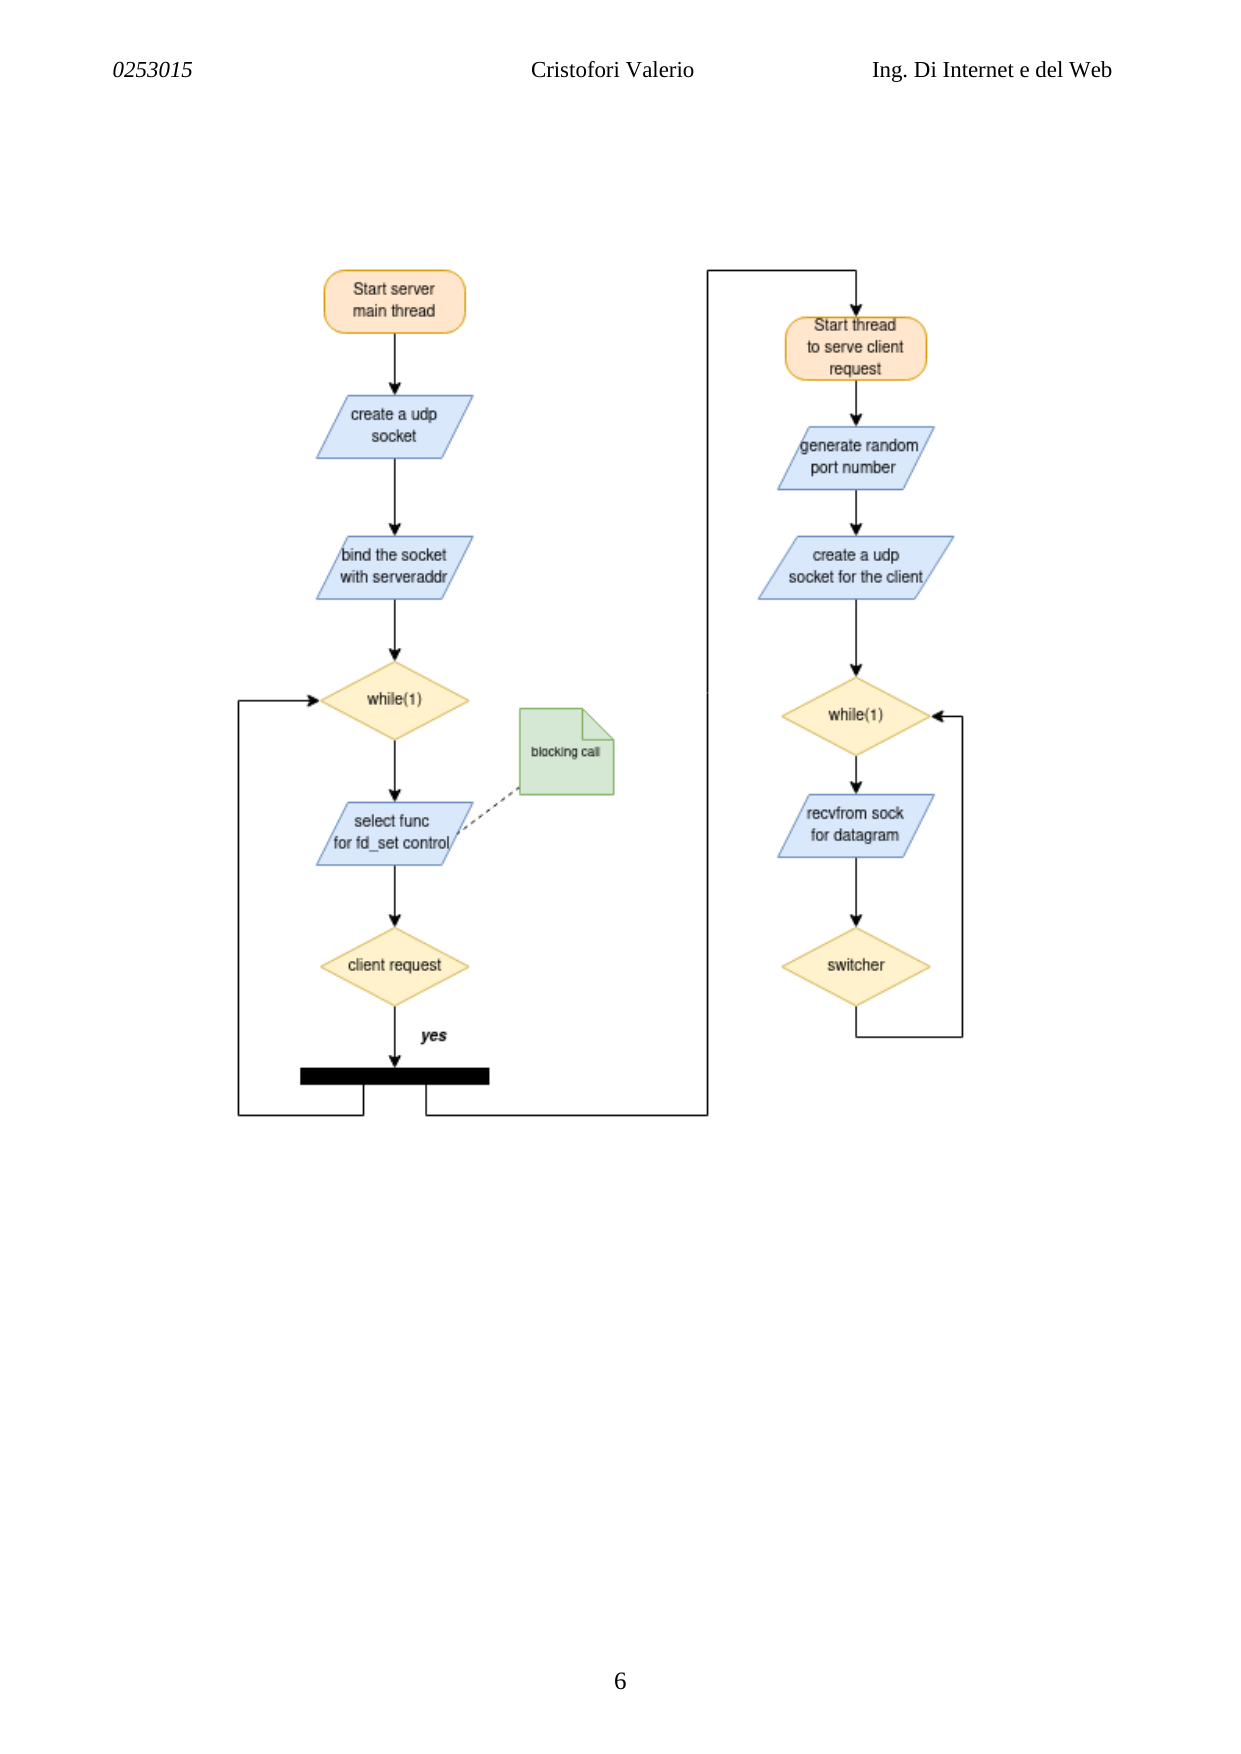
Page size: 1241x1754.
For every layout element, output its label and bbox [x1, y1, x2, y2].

picture [227, 259, 976, 1129]
